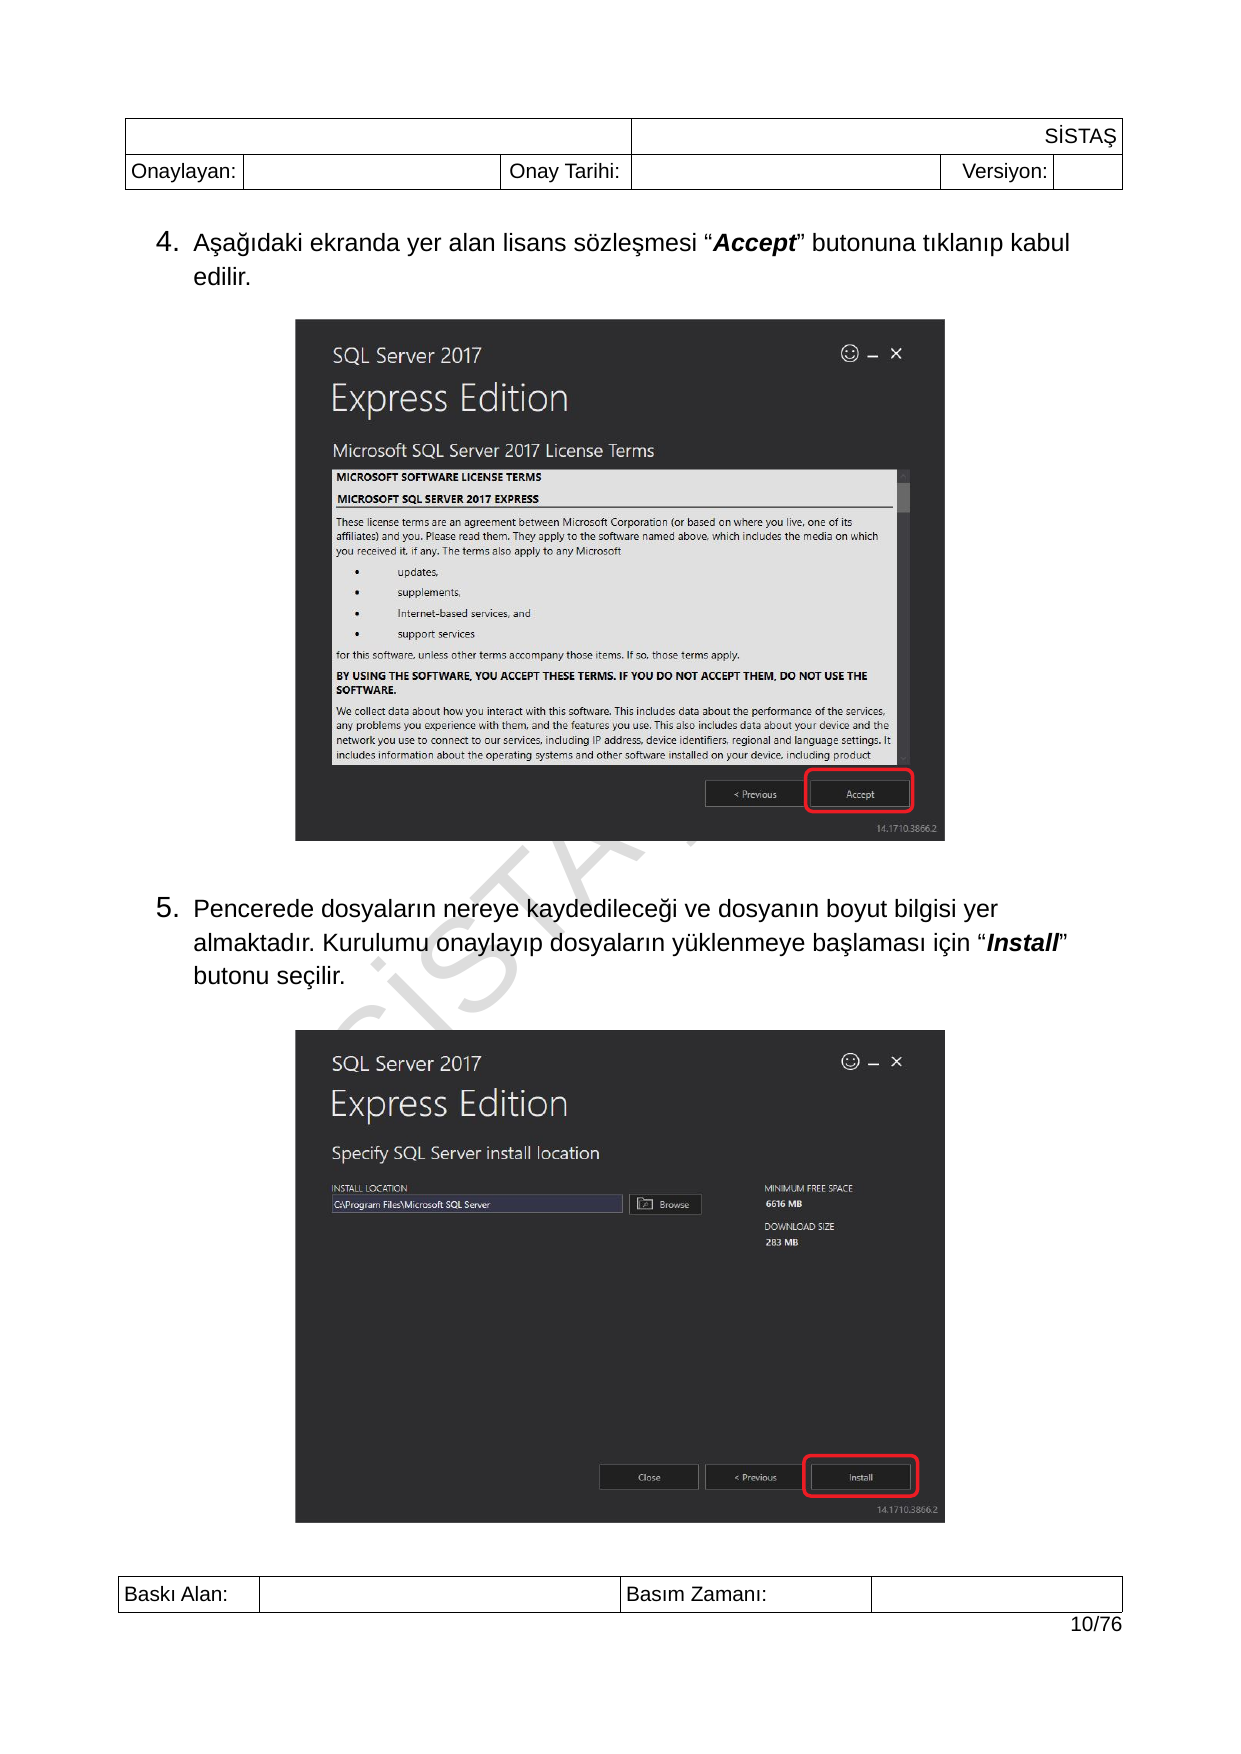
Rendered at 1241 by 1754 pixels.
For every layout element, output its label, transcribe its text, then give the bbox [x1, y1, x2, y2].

list Aşağıdaki ekranda yer alan lisans sözleşmesi “Accept” butonuna tıklanıp kabul edilir. [156, 224, 1122, 291]
list Pencerede dosyaların nereye kaydedileceği ve dosyanın boyut bilgisi yer almaktadır. Kurulumu onaylayıp dosyaların yüklenmeye başlaması için “Install” butonu seçilir. [156, 890, 1122, 989]
picture [295, 319, 945, 841]
picture [295, 1030, 945, 1523]
